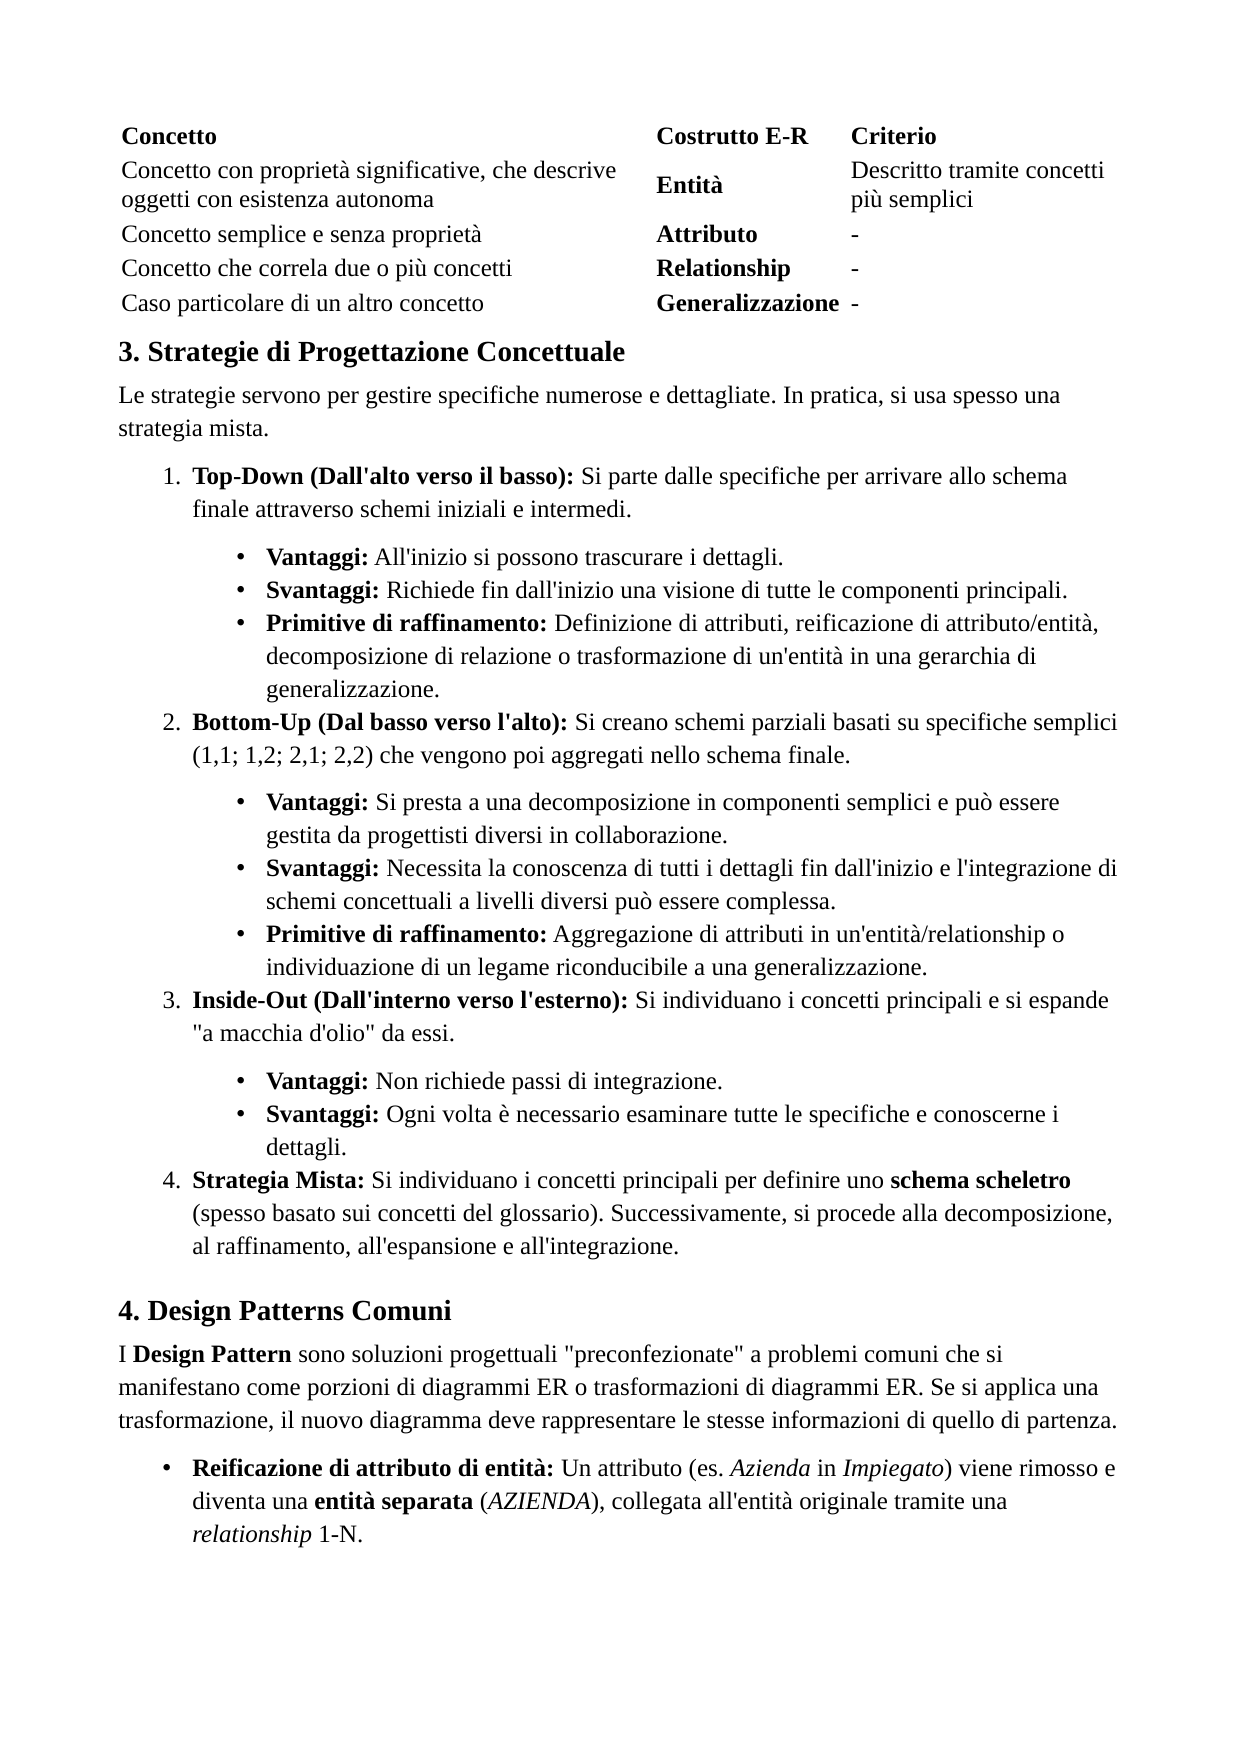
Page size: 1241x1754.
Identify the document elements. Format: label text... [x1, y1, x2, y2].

subtitle 4. Design Patterns Comuni [118, 1293, 1122, 1327]
table_cell Caso particolare di un altro concetto [118, 285, 653, 320]
table_cell - [848, 251, 1122, 285]
text Le strategie servono per gestire specifiche numerose e dettagliate. In pratica, si usa spesso una strategia mista. [118, 380, 1122, 442]
list Reificazione di attributo di entità: Un attributo (es. Azienda in Impiegato) viene rimosso e diventa una entità separata (AZIENDA), collegata all'entità originale tramite una relationship 1-N. [162, 1453, 1122, 1548]
table_cell Concetto che correla due o più concetti [118, 251, 653, 285]
list Strategia Mista: Si individuano i concetti principali per definire uno schema scheletro (spesso basato sui concetti del glossario). Successivamente, si procede alla decomposizione, al raffinamento, all'espansione e all'integrazione. [162, 1165, 1122, 1260]
table_cell Generalizzazione [653, 285, 848, 320]
list Inside-Out (Dall'interno verso l'esterno): Si individuano i concetti principali e si espande "a macchia d'olio" da essi. [162, 986, 1122, 1047]
table_cell - [848, 285, 1122, 320]
table_cell Relationship [653, 251, 848, 285]
table_header Concetto [118, 118, 653, 153]
list Bottom-Up (Dal basso verso l'alto): Si creano schemi parziali basati su specifiche semplici (1,1; 1,2; 2,1; 2,2) che vengono poi aggregati nello schema finale. [162, 707, 1122, 768]
table_cell Concetto semplice e senza proprietà [118, 216, 653, 251]
list Vantaggi: Non richiede passi di integrazione. [236, 1066, 1122, 1095]
list Vantaggi: Si presta a una decomposizione in componenti semplici e può essere gestita da progettisti diversi in collaborazione. [236, 787, 1122, 849]
list Primitive di raffinamento: Aggregazione di attributi in un'entità/relationship o individuazione di un legame riconducibile a una generalizzazione. [236, 919, 1122, 981]
table_header Criterio [848, 118, 1122, 153]
list Primitive di raffinamento: Definizione di attributi, reificazione di attributo/entità, decomposizione di relazione o trasformazione di un'entità in una gerarchia di generalizzazione. [236, 608, 1122, 702]
list Svantaggi: Necessita la conoscenza di tutti i dettagli fin dall'inizio e l'integrazione di schemi concettuali a livelli diversi può essere complessa. [236, 853, 1122, 915]
table_cell Entità [653, 153, 848, 216]
table_cell Attributo [653, 216, 848, 251]
list Svantaggi: Ogni volta è necessario esaminare tutte le specifiche e conoscerne i dettagli. [236, 1099, 1122, 1161]
table_cell Descritto tramite concetti più semplici [848, 153, 1122, 216]
table_header Costrutto E-R [653, 118, 848, 153]
list Vantaggi: All'inizio si possono trascurare i dettagli. [236, 542, 1122, 570]
list Svantaggi: Richiede fin dall'inizio una visione di tutte le componenti principali. [236, 575, 1122, 603]
subtitle 3. Strategie di Progettazione Concettuale [118, 334, 1122, 368]
list Top-Down (Dall'alto verso il basso): Si parte dalle specifiche per arrivare allo schema finale attraverso schemi iniziali e intermedi. [162, 461, 1122, 523]
table_cell Concetto con proprietà significative, che descrive oggetti con esistenza autonoma [118, 153, 653, 216]
text I Design Pattern sono soluzioni progettuali "preconfezionate" a problemi comuni che si manifestano come porzioni di diagrammi ER o trasformazioni di diagrammi ER. Se si applica una trasformazione, il nuovo diagramma deve rappresentare le stesse informazioni di quello di partenza. [118, 1339, 1122, 1434]
table_cell - [848, 216, 1122, 251]
